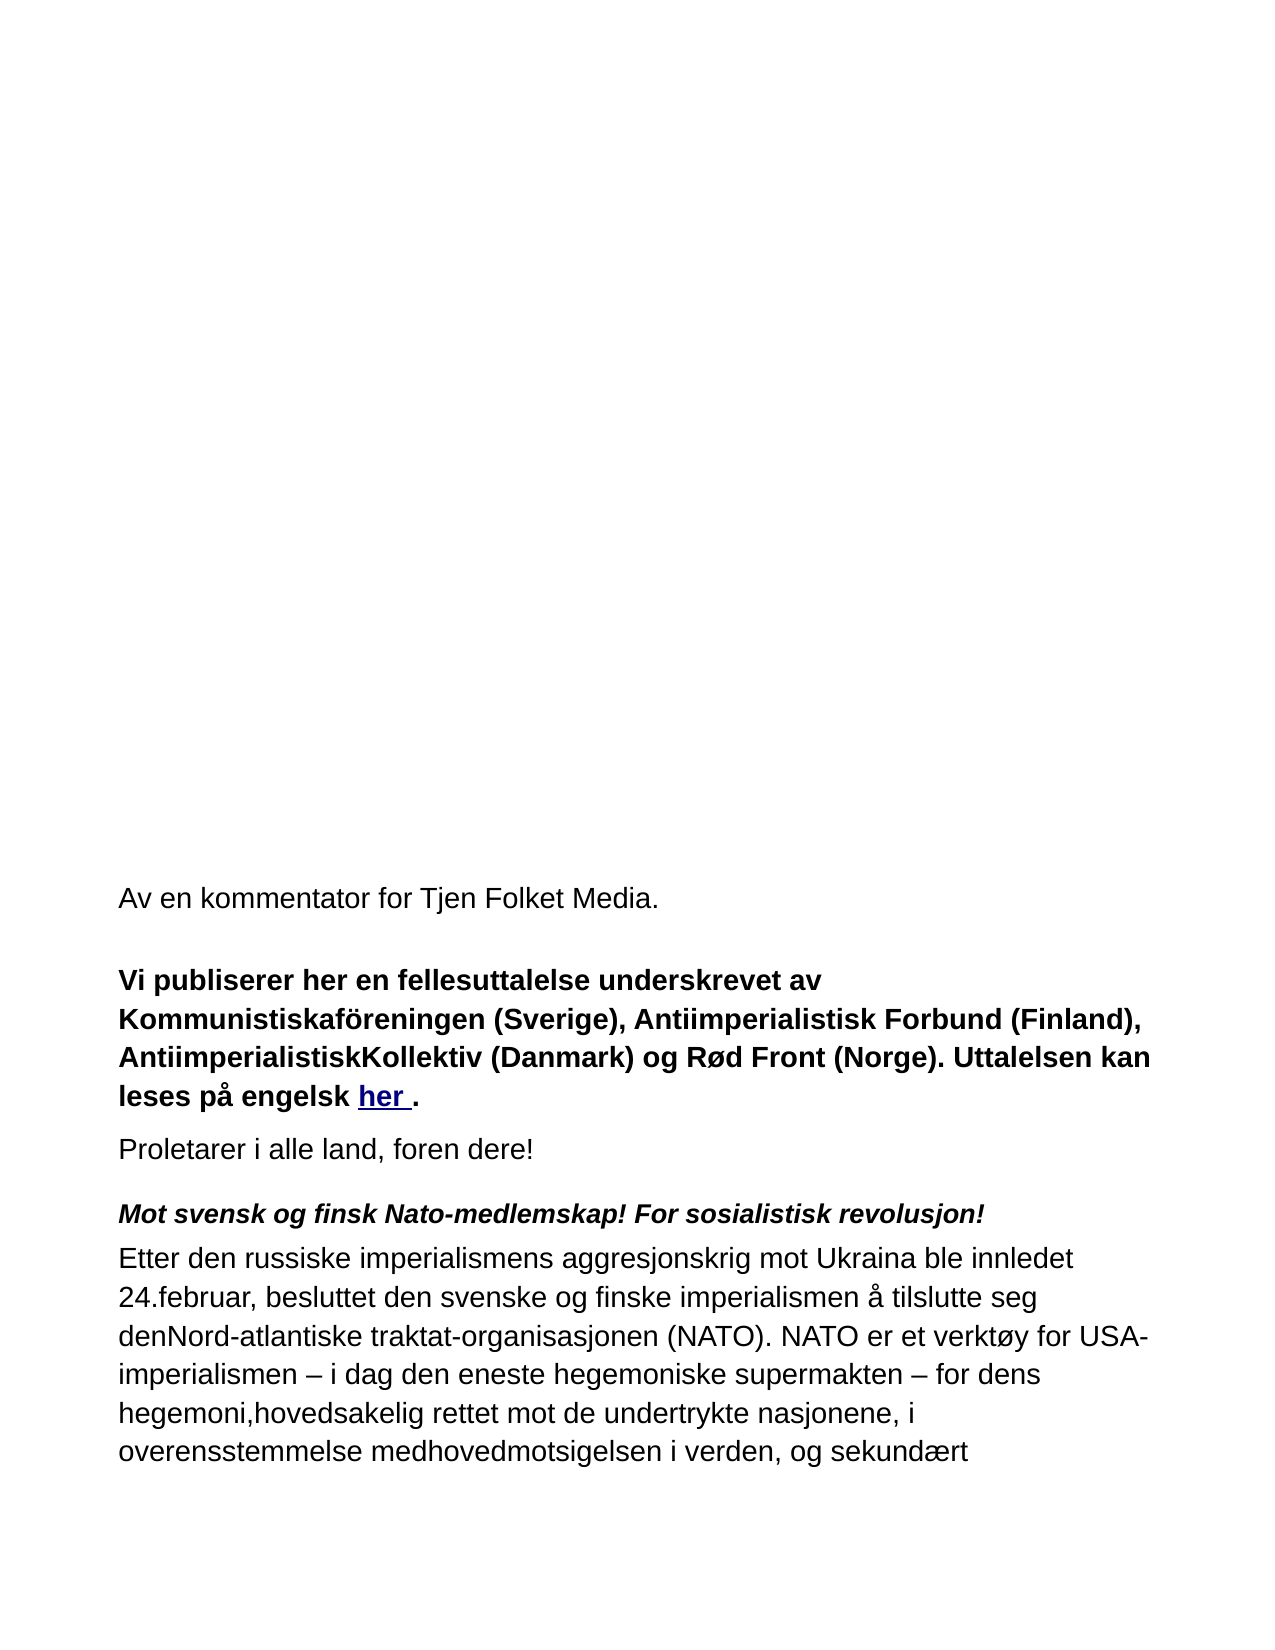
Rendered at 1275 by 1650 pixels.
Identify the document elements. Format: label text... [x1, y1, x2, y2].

subtitle Mot svensk og finsk Nato-medlemskap! For sosialistisk revolusjon! [118, 1198, 1157, 1229]
text Vi publiserer her en fellesuttalelse underskrevet av Kommunistiskaföreningen (Sverige), Antiimperialistisk Forbund (Finland), AntiimperialistiskKollektiv (Danmark) og Rød Front (Norge). Uttalelsen kan leses på engelsk her . [118, 963, 1157, 1112]
text Proletarer i alle land, foren dere! [118, 1132, 1157, 1166]
text Av en kommentator for Tjen Folket Media. [118, 881, 1157, 915]
text Etter den russiske imperialismens aggresjonskrig mot Ukraina ble innledet 24.februar, besluttet den svenske og finske imperialismen å tilslutte seg denNord-atlantiske traktat-organisasjonen (NATO). NATO er et verktøy for USA-imperialismen – i dag den eneste hegemoniske supermakten – for dens hegemoni,hovedsakelig rettet mot de undertrykte nasjonene, i overensstemmelse medhovedmotsigelsen i verden, og sekundært [118, 1241, 1157, 1468]
